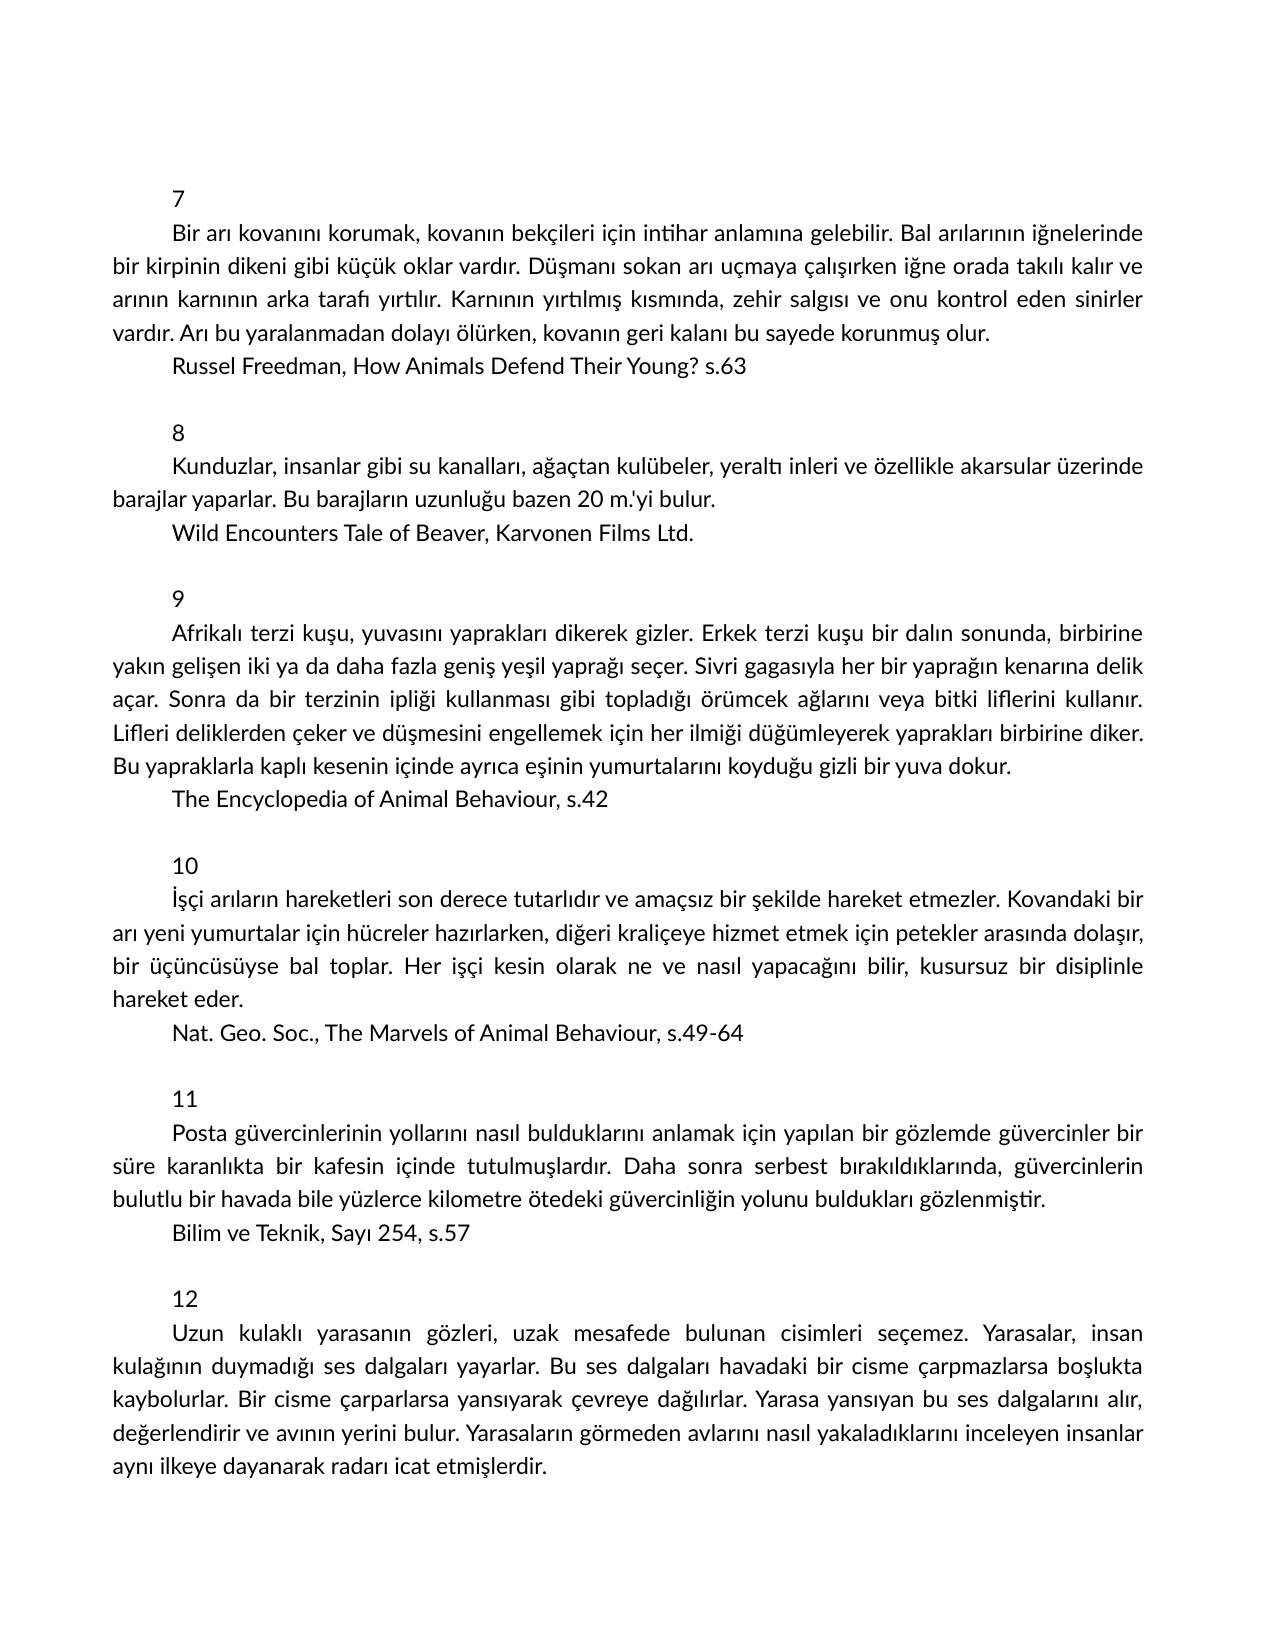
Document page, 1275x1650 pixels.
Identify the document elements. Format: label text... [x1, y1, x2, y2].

text Bir arı kovanını korumak, kovanın bekçileri için intihar anlamına gelebilir. Bal arılarının iğnelerinde bir kirpinin dikeni gibi küçük oklar vardır. Düşmanı sokan arı uçmaya çalışırken iğne orada takılı kalır ve arının karnının arka tarafı yırtılır. Karnının yırtılmış kısmında, zehir salgısı ve onu kontrol eden sinirler vardır. Arı bu yaralanmadan dolayı ölürken, kovanın geri kalanı bu sayede korunmuş olur. [112, 214, 1145, 348]
text İşçi arıların hareketleri son derece tutarlıdır ve amaçsız bir şekilde hareket etmezler. Kovandaki bir arı yeni yumurtalar için hücreler hazırlarken, diğeri kraliçeye hizmet etmek için petekler arasında dolaşır, bir üçüncüsüyse bal toplar. Her işçi kesin olarak ne ve nasıl yapacağını bilir, kusursuz bir disiplinle hareket eder. [112, 881, 1145, 1014]
text 11 [112, 1081, 1145, 1114]
text Russel Freedman, How Animals Defend Their Young? s.63 [112, 348, 1145, 381]
text The Encyclopedia of Animal Behaviour, s.42 [112, 781, 1145, 814]
text Uzun kulaklı yarasanın gözleri, uzak mesafede bulunan cisimleri seçemez. Yarasalar, insan kulağının duymadığı ses dalgaları yayarlar. Bu ses dalgaları havadaki bir cisme çarpmazlarsa boşlukta kaybolurlar. Bir cisme çarparlarsa yansıyarak çevreye dağılırlar. Yarasa yansıyan bu ses dalgalarını alır, değerlendirir ve avının yerini bulur. Yarasaların görmeden avlarını nasıl yakaladıklarını inceleyen insanlar aynı ilkeye dayanarak radarı icat etmişlerdir. [112, 1314, 1145, 1481]
text Kunduzlar, insanlar gibi su kanalları, ağaçtan kulübeler, yeraltı inleri ve özellikle akarsular üzerinde barajlar yaparlar. Bu barajların uzunluğu bazen 20 m.'yi bulur. [112, 448, 1145, 514]
text Bilim ve Teknik, Sayı 254, s.57 [112, 1214, 1145, 1248]
text Nat. Geo. Soc., The Marvels of Animal Behaviour, s.49-64 [112, 1014, 1145, 1048]
text Afrikalı terzi kuşu, yuvasını yaprakları dikerek gizler. Erkek terzi kuşu bir dalın sonunda, birbirine yakın gelişen iki ya da daha fazla geniş yeşil yaprağı seçer. Sivri gagasıyla her bir yaprağın kenarına delik açar. Sonra da bir terzinin ipliği kullanması gibi topladığı örümcek ağlarını veya bitki liflerini kullanır. Lifleri deliklerden çeker ve düşmesini engellemek için her ilmiği düğümleyerek yaprakları birbirine diker. Bu yapraklarla kaplı kesenin içinde ayrıca eşinin yumurtalarını koyduğu gizli bir yuva dokur. [112, 614, 1145, 781]
text 8 [112, 414, 1145, 448]
text 9 [112, 581, 1145, 614]
text 10 [112, 848, 1145, 881]
text 12 [112, 1281, 1145, 1314]
text Posta güvercinlerinin yollarını nasıl bulduklarını anlamak için yapılan bir gözlemde güvercinler bir süre karanlıkta bir kafesin içinde tutulmuşlardır. Daha sonra serbest bırakıldıklarında, güvercinlerin bulutlu bir havada bile yüzlerce kilometre ötedeki güvercinliğin yolunu buldukları gözlenmiştir. [112, 1114, 1145, 1214]
text Wild Encounters Tale of Beaver, Karvonen Films Ltd. [112, 514, 1145, 548]
text 7 [112, 181, 1145, 214]
